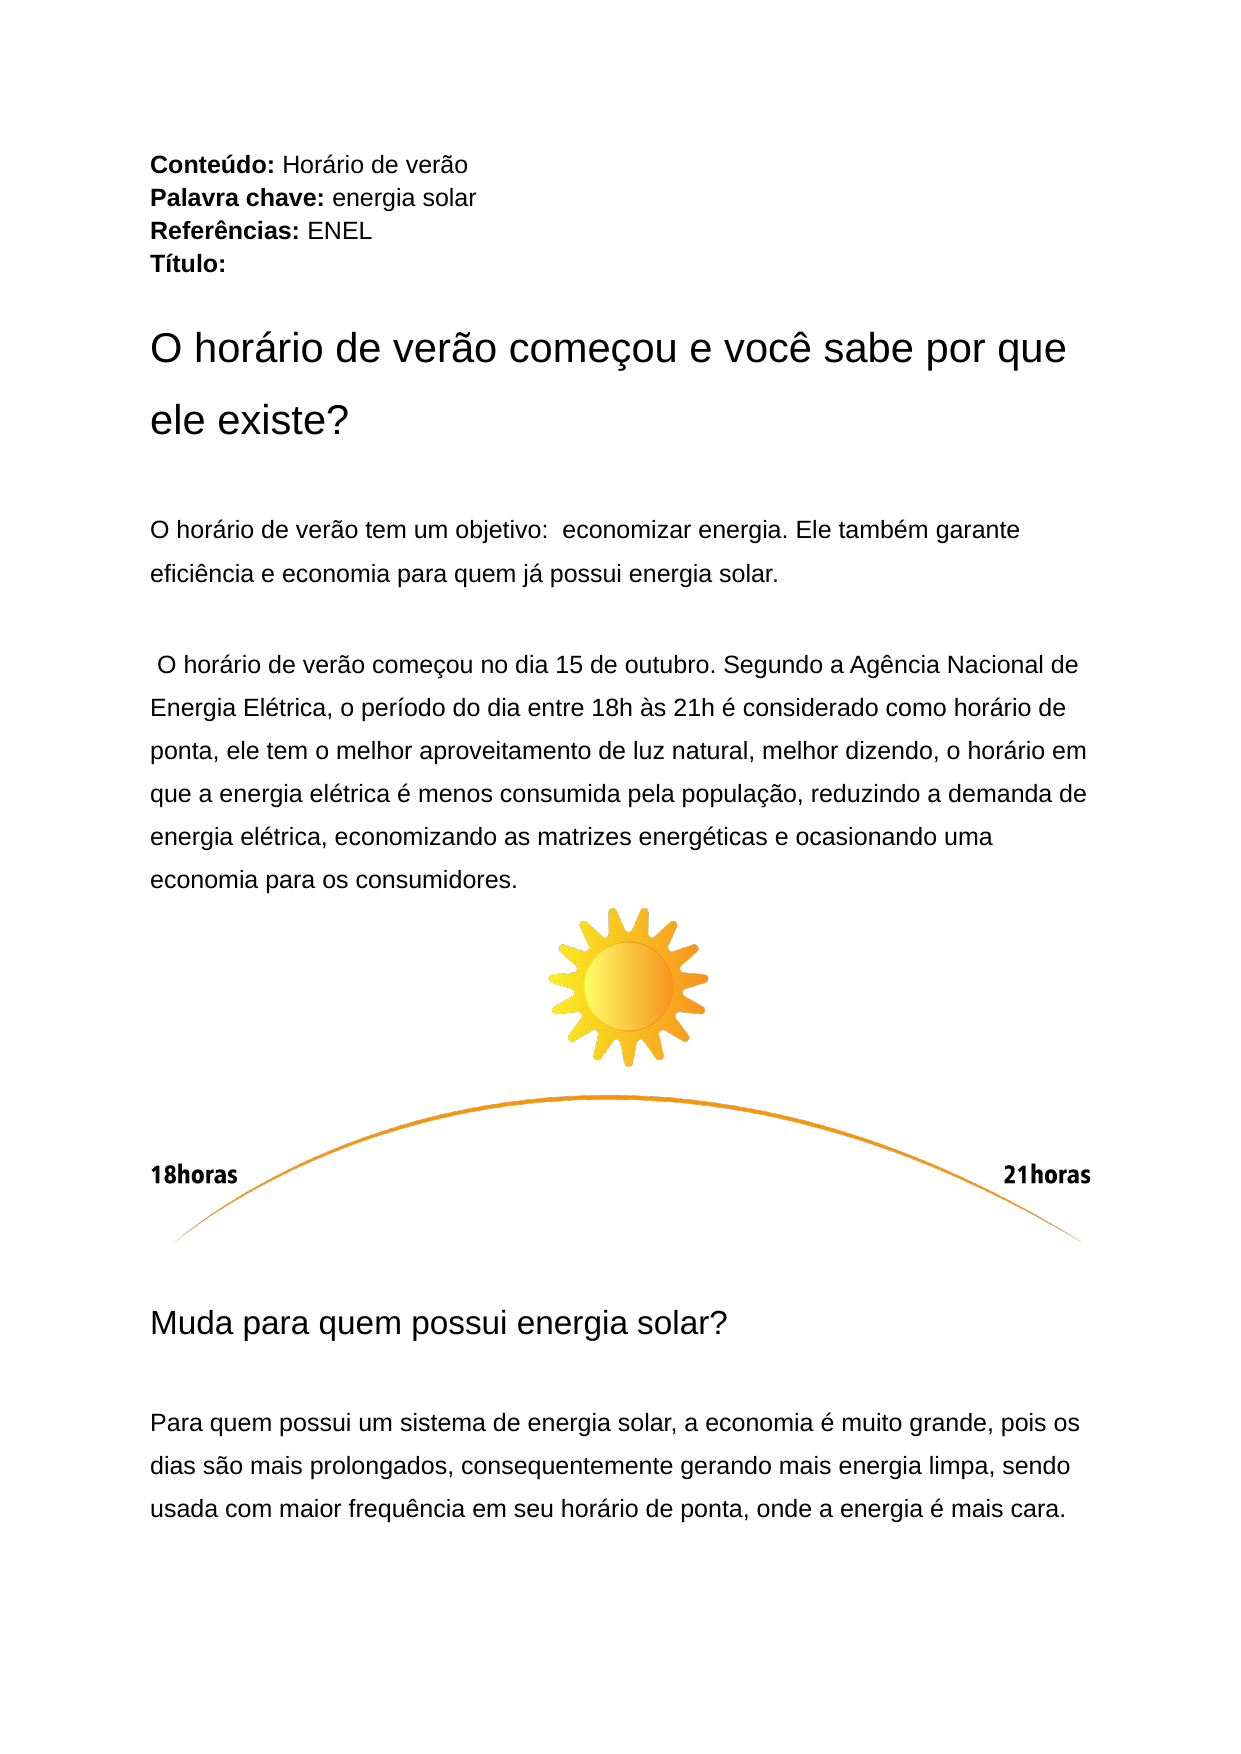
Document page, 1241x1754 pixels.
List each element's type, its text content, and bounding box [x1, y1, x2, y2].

text Conteúdo: Horário de verão [150, 150, 1090, 179]
text O horário de verão começou no dia 15 de outubro. Segundo a Agência Nacional de Energia Elétrica, o período do dia entre 18h às 21h é considerado como horário de ponta, ele tem o melhor aproveitamento de luz natural, melhor dizendo, o horário em que a energia elétrica é menos consumida pela população, reduzindo a demanda de energia elétrica, economizando as matrizes energéticas e ocasionando uma economia para os consumidores. [150, 649, 1090, 908]
text Referências: ENEL [150, 216, 1090, 245]
text Para quem possui um sistema de energia solar, a economia é muito grande, pois os dias são mais prolongados, consequentemente gerando mais energia limpa, sendo usada com maior frequência em seu horário de ponta, onde a energia é mais cara. [150, 1408, 1090, 1523]
text Título: [150, 249, 1090, 278]
subtitle O horário de verão começou e você sabe por que ele existe? [150, 324, 1090, 443]
picture [150, 908, 1091, 1242]
text O horário de verão tem um objetivo: economizar energia. Ele também garante eficiência e economia para quem já possui energia solar. [150, 515, 1090, 587]
subtitle Muda para quem possui energia solar? [150, 1303, 1090, 1341]
text Palavra chave: energia solar [150, 183, 1090, 212]
